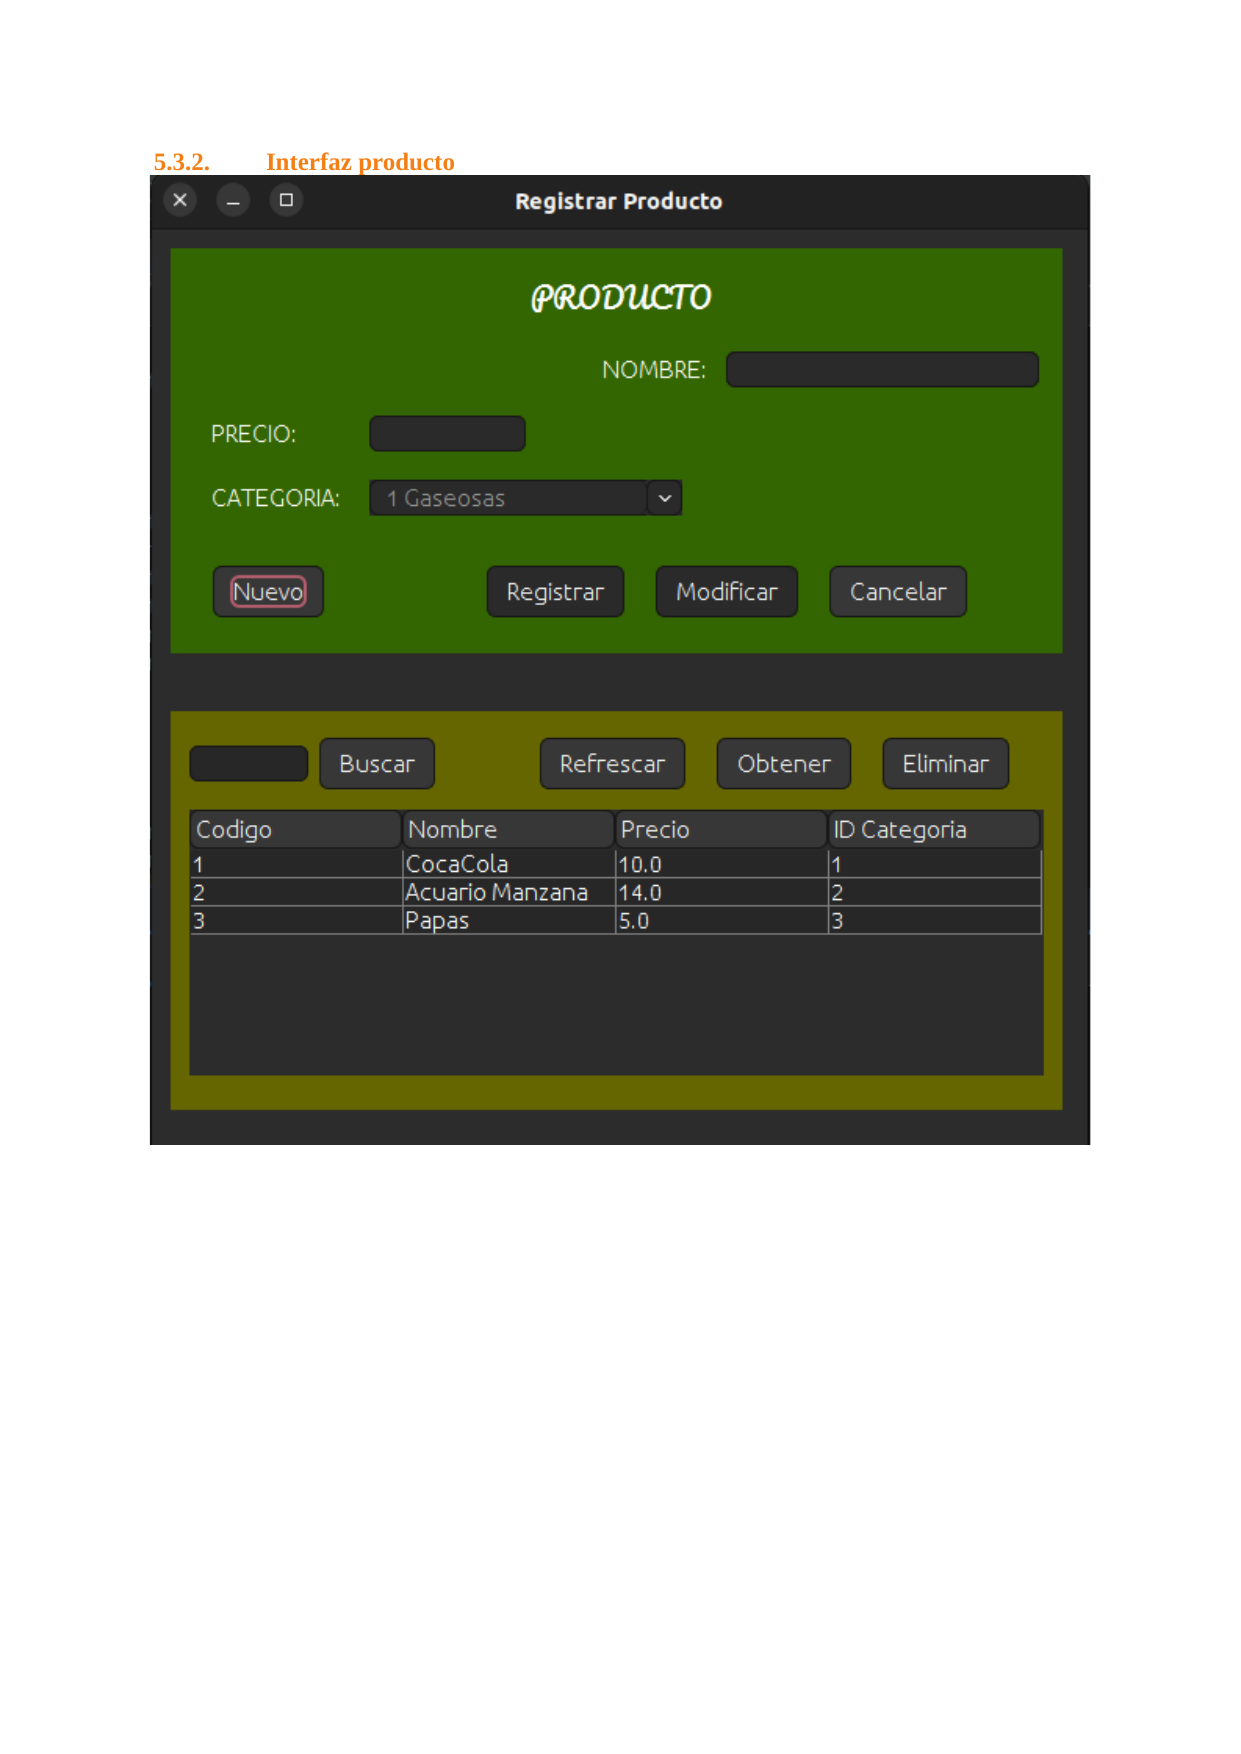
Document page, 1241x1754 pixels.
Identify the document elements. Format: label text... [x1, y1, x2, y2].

subtitle Interfaz producto [118, 147, 1122, 176]
picture [149, 175, 1091, 1145]
